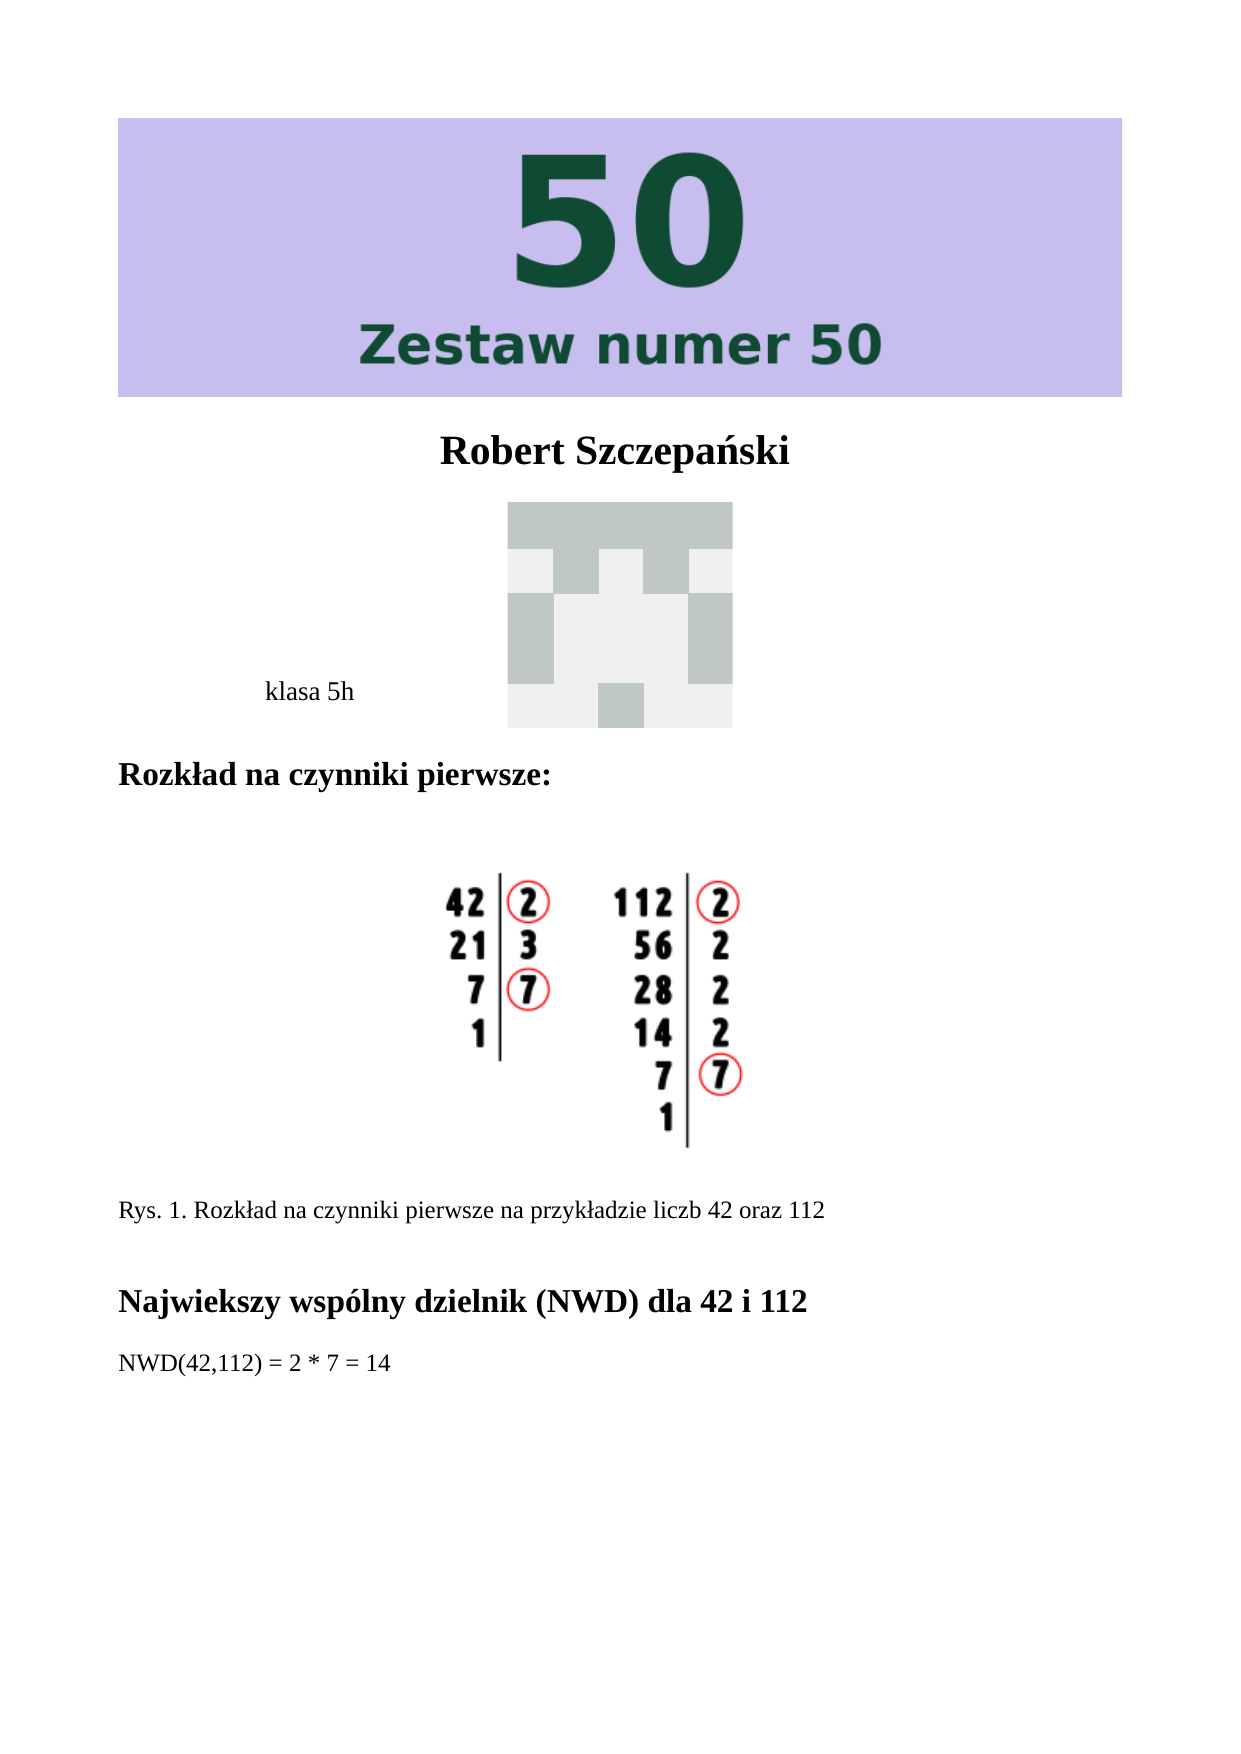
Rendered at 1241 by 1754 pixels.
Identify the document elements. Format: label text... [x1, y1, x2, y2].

text Najwiekszy wspólny dzielnik (NWD) dla 42 i 112 [118, 1281, 1122, 1319]
text klasa 5h [118, 675, 507, 706]
text Rozkład na czynniki pierwsze: [118, 754, 1122, 792]
picture [396, 821, 845, 1173]
text Rys. 1. Rozkład na czynniki pierwsze na przykładzie liczb 42 oraz 112 [118, 1195, 1122, 1223]
picture [118, 118, 1123, 397]
picture [507, 502, 733, 728]
text [733, 675, 1122, 706]
text Robert Szczepański [118, 426, 1122, 473]
text NWD(42,112) = 2 * 7 = 14 [118, 1348, 1122, 1377]
